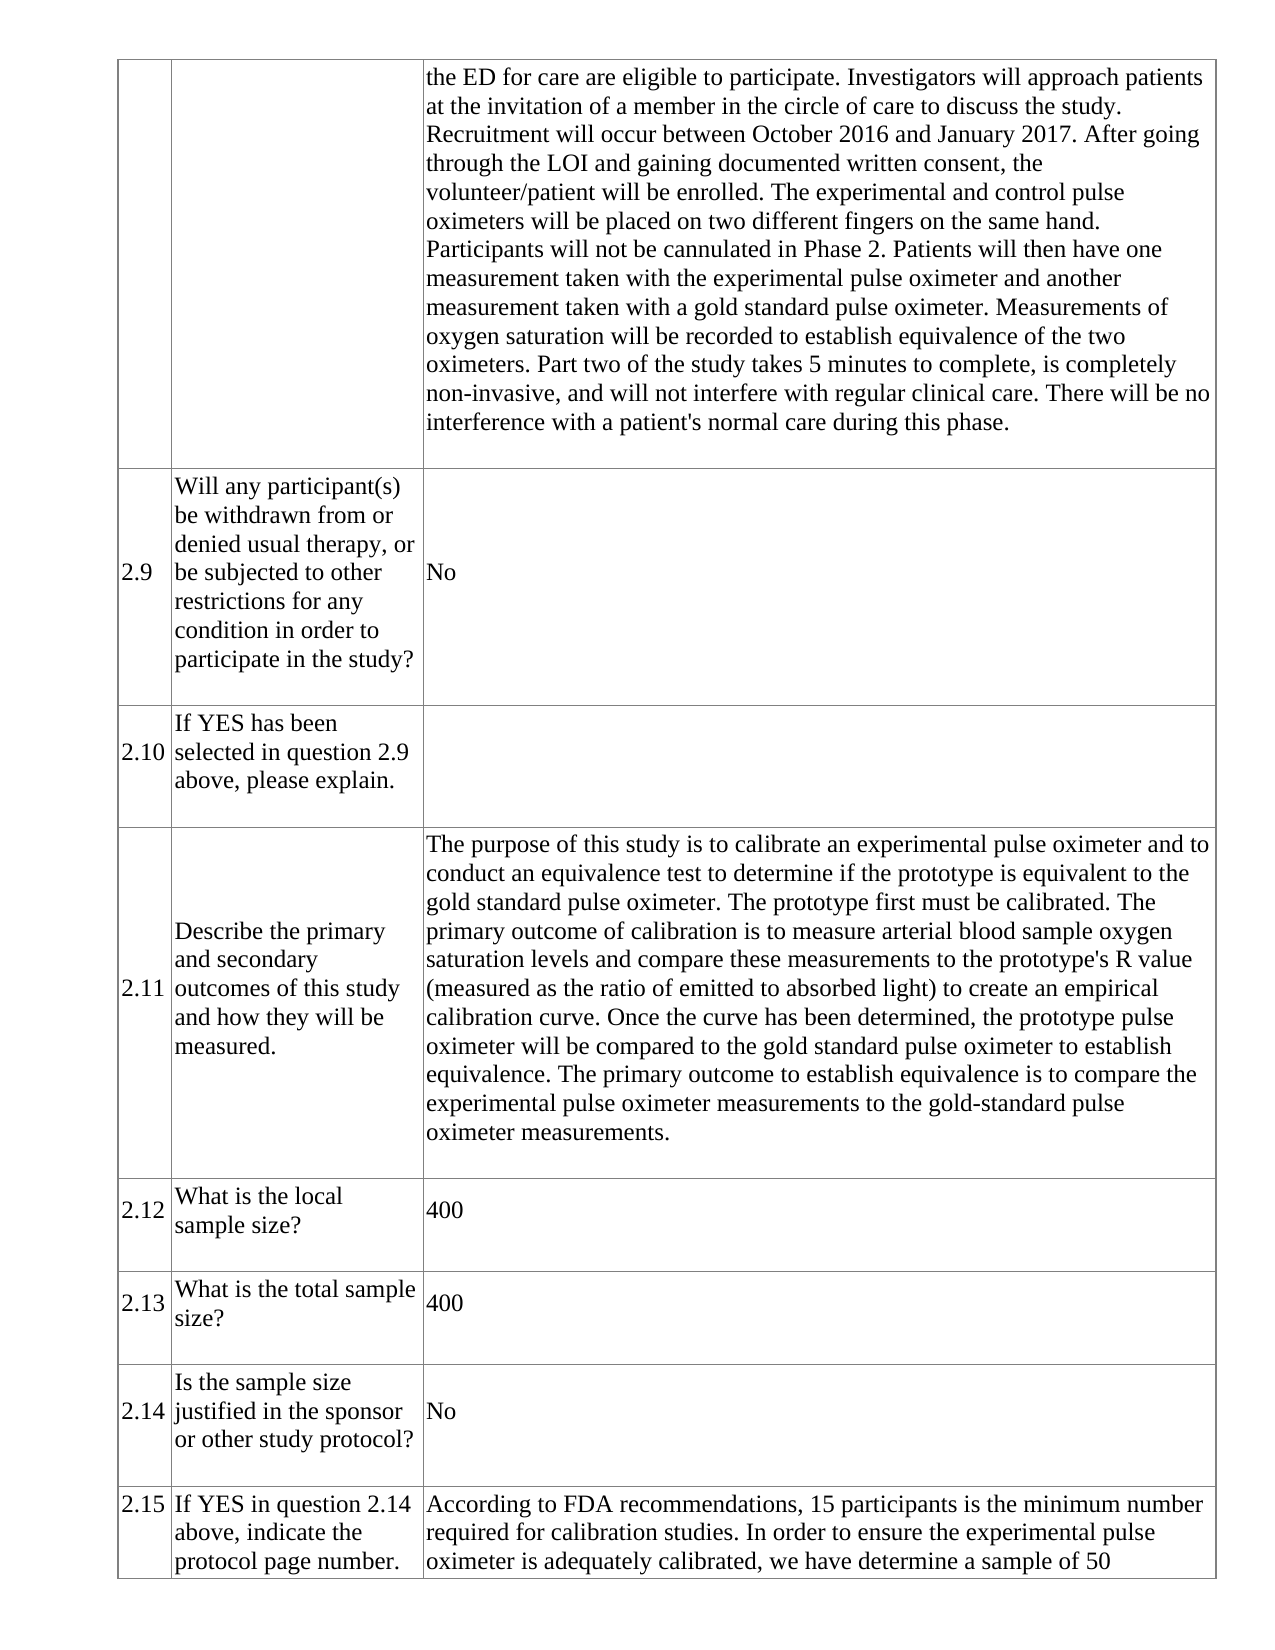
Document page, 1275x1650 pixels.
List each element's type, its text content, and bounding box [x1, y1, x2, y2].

table_cell 2.9 [119, 469, 171, 705]
table_cell 2.10 [119, 706, 171, 827]
table_cell No [424, 1365, 1215, 1486]
table_cell What is the local sample size? [172, 1179, 423, 1271]
table_cell Is the sample size justified in the sponsor or other study protocol? [172, 1365, 423, 1486]
table_cell What is the total sample size? [172, 1272, 423, 1364]
table_cell [424, 706, 1215, 827]
table_cell No [424, 469, 1215, 705]
table_cell 2.15 [119, 1487, 171, 1578]
table_cell 2.14 [119, 1365, 171, 1486]
table_cell 400 [424, 1179, 1215, 1271]
table_cell Will any participant(s) be withdrawn from or denied usual therapy, or be subjected to other restrictions for any condition in order to participate in the study? [172, 469, 423, 705]
table_cell the ED for care are eligible to participate. Investigators will approach patients at the invitation of a member in the circle of care to discuss the study. Recruitment will occur between October 2016 and January 2017. After going through the LOI and gaining documented written consent, the volunteer/patient will be enrolled. The experimental and control pulse oximeters will be placed on two different fingers on the same hand. Participants will not be cannulated in Phase 2. Patients will then have one measurement taken with the experimental pulse oximeter and another measurement taken with a gold standard pulse oximeter. Measurements of oxygen saturation will be recorded to establish equivalence of the two oximeters. Part two of the study takes 5 minutes to complete, is completely non-invasive, and will not interfere with regular clinical care. There will be no interference with a patient's normal care during this phase. [424, 60, 1215, 468]
table_cell If YES in question 2.14 above, indicate the protocol page number. [172, 1487, 423, 1578]
table_cell 2.13 [119, 1272, 171, 1364]
table_cell According to FDA recommendations, 15 participants is the minimum number required for calibration studies. In order to ensure the experimental pulse oximeter is adequately calibrated, we have determine a sample of 50 [424, 1487, 1215, 1578]
table_cell The purpose of this study is to calibrate an experimental pulse oximeter and to conduct an equivalence test to determine if the prototype is equivalent to the gold standard pulse oximeter. The prototype first must be calibrated. The primary outcome of calibration is to measure arterial blood sample oxygen saturation levels and compare these measurements to the prototype's R value (measured as the ratio of emitted to absorbed light) to create an empirical calibration curve. Once the curve has been determined, the prototype pulse oximeter will be compared to the gold standard pulse oximeter to establish equivalence. The primary outcome to establish equivalence is to compare the experimental pulse oximeter measurements to the gold-standard pulse oximeter measurements. [424, 828, 1215, 1178]
table_cell [119, 60, 171, 468]
table_cell 2.11 [119, 828, 171, 1178]
table_cell Describe the primary and secondary outcomes of this study and how they will be measured. [172, 828, 423, 1178]
table_cell [172, 60, 423, 468]
table_cell 2.12 [119, 1179, 171, 1271]
table_cell If YES has been selected in question 2.9 above, please explain. [172, 706, 423, 827]
table_cell 400 [424, 1272, 1215, 1364]
